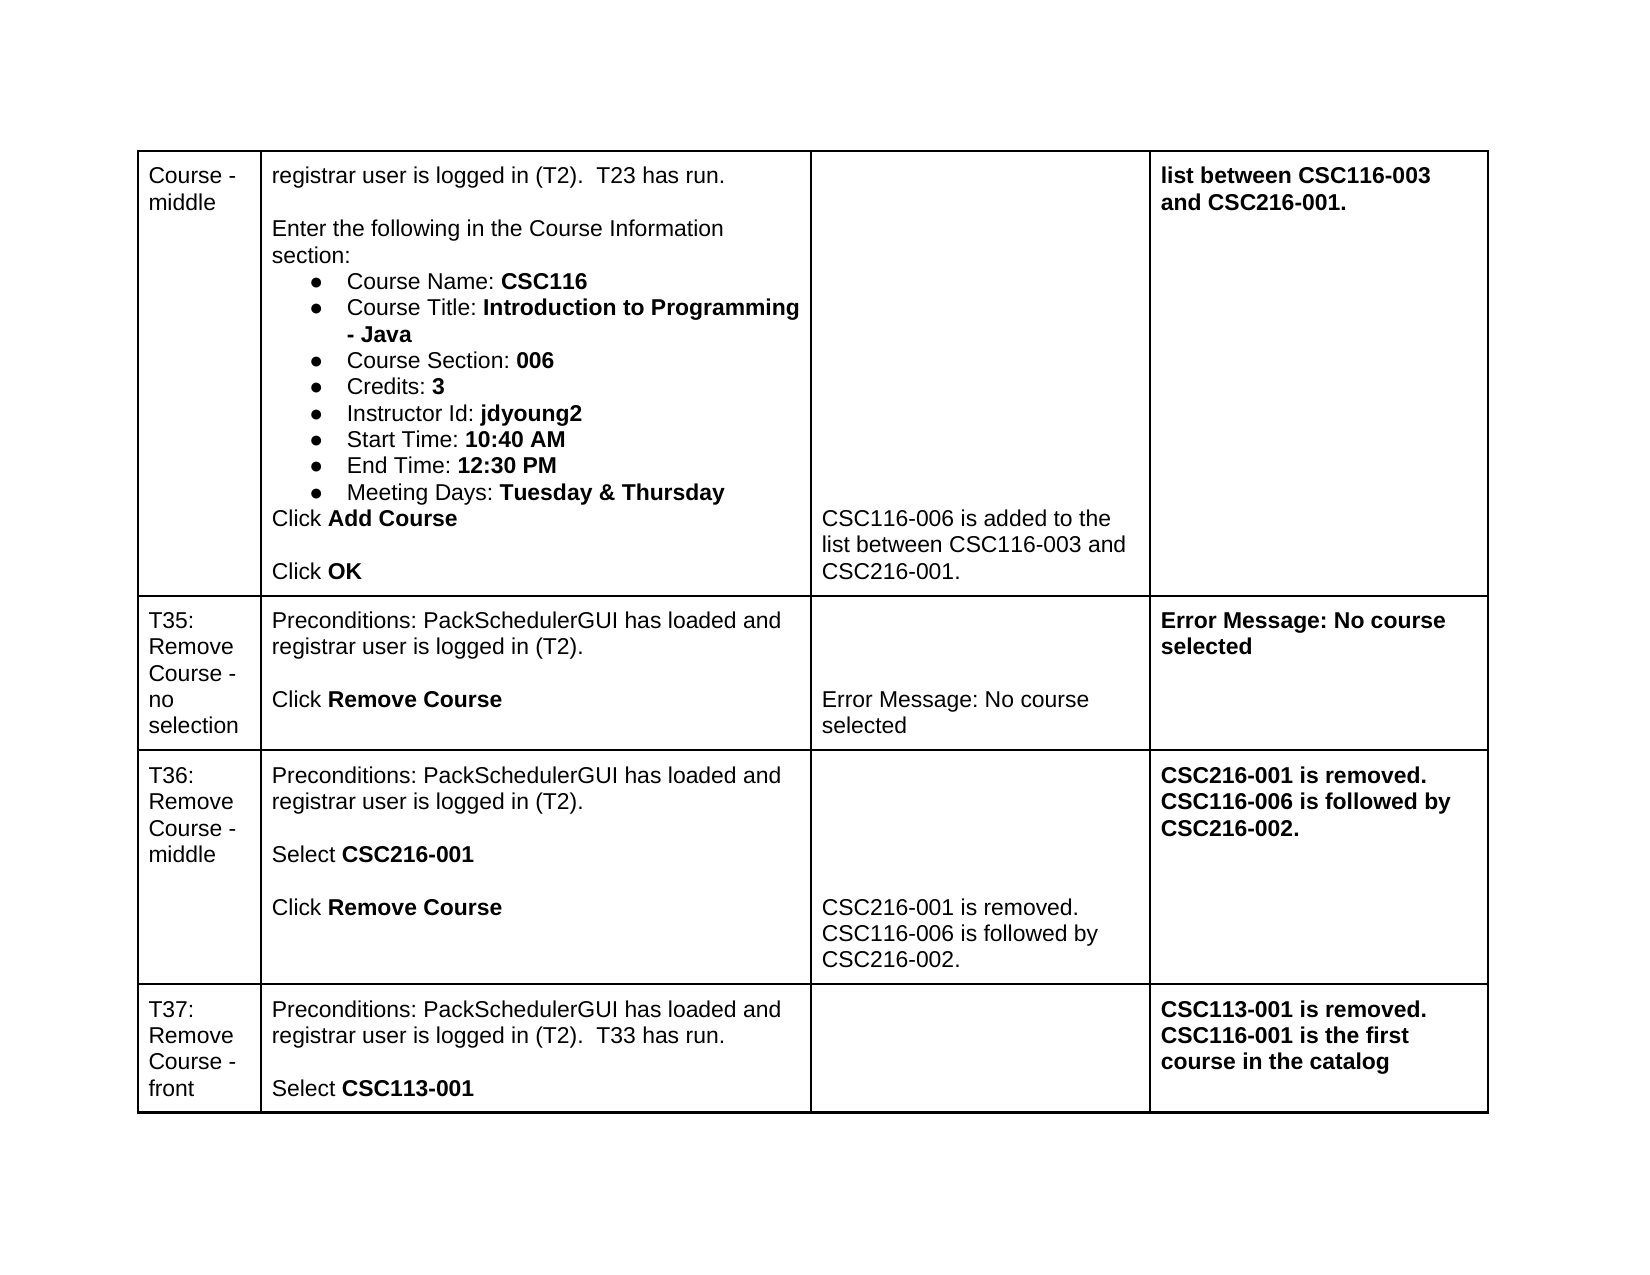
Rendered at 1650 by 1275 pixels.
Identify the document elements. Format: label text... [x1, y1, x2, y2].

table_cell Preconditions: PackSchedulerGUI has loaded and registrar user is logged in (T2). T33 has run. Select CSC113-001 [262, 985, 810, 1111]
table_cell T35: Remove Course - no selection [139, 597, 260, 749]
table_cell CSC216-001 is removed. CSC116-006 is followed by CSC216-002. [812, 751, 1149, 983]
table_cell T37: Remove Course - front [139, 985, 260, 1111]
table_cell Preconditions: PackSchedulerGUI has loaded and registrar user is logged in (T2). Select CSC216-001 Click Remove Course [262, 751, 810, 983]
table_cell Error Message: No course selected [812, 597, 1149, 749]
table_cell Preconditions: PackSchedulerGUI has loaded and registrar user is logged in (T2). Click Remove Course [262, 597, 810, 749]
table_cell registrar user is logged in (T2). T23 has run. Enter the following in the Course Information section: Course Name: CSC116 Course Title: Introduction to Programming - Java Course Section: 006 Credits: 3 Instructor Id: jdyoung2 Start Time: 10:40 AM End Time: 12:30 PM Meeting Days: Tuesday & Thursday Click Add Course Click OK [262, 152, 810, 594]
table_cell [812, 985, 1149, 1111]
table_cell CSC113-001 is removed. CSC116-001 is the first course in the catalog [1151, 985, 1487, 1111]
table_cell CSC216-001 is removed. CSC116-006 is followed by CSC216-002. [1151, 751, 1487, 983]
table_cell T36: Remove Course - middle [139, 751, 260, 983]
table_cell list between CSC116-003 and CSC216-001. [1151, 152, 1487, 594]
table_cell Error Message: No course selected [1151, 597, 1487, 749]
table_cell CSC116-006 is added to the list between CSC116-003 and CSC216-001. [812, 152, 1149, 594]
table_cell Course - middle [139, 152, 260, 594]
